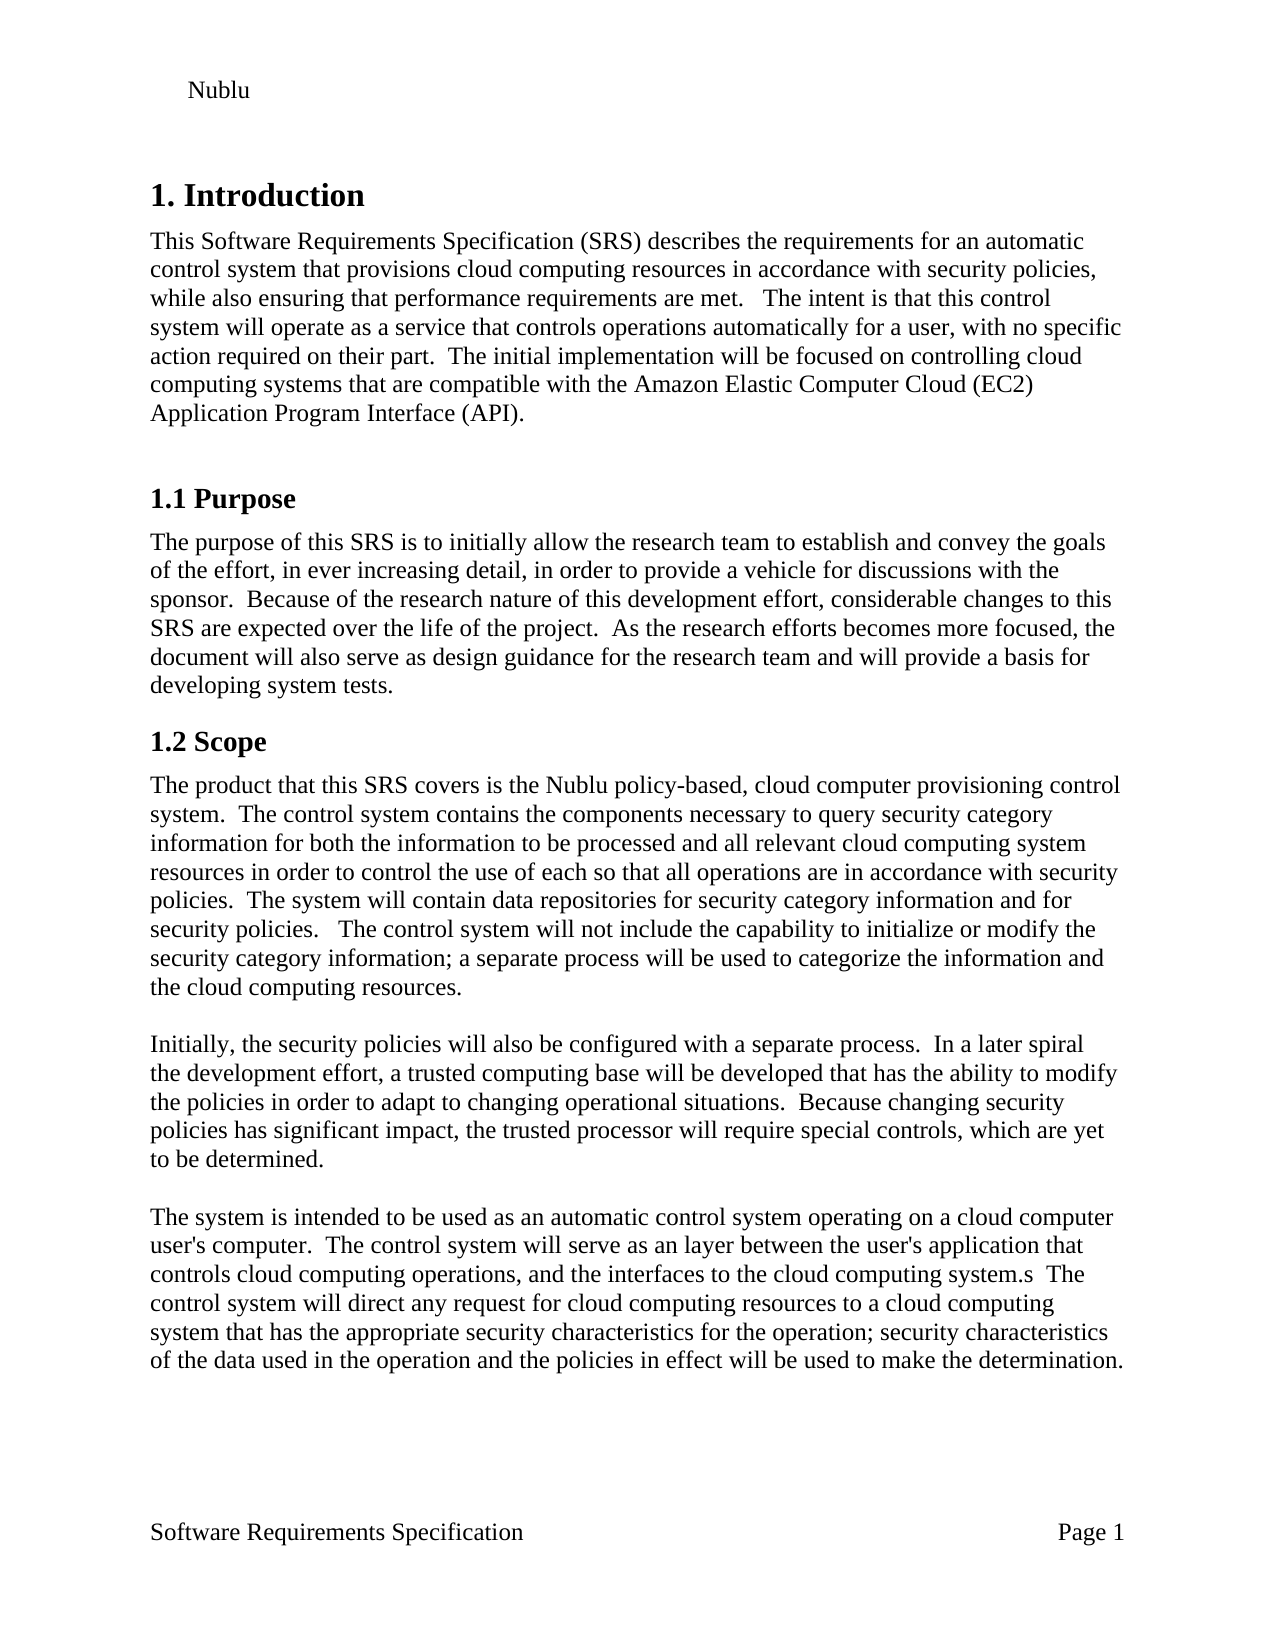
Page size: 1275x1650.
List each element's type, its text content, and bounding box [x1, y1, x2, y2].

text The system is intended to be used as an automatic control system operating on a cloud computer user's computer. The control system will serve as an layer between the user's application that controls cloud computing operations, and the interfaces to the cloud computing system.s The control system will direct any request for cloud computing resources to a cloud computing system that has the appropriate security characteristics for the operation; security characteristics of the data used in the operation and the policies in effect will be used to make the determination. [150, 1202, 1125, 1374]
subtitle 1.1 Purpose [150, 481, 1125, 514]
subtitle 1. Introduction [150, 175, 1125, 213]
text This Software Requirements Specification (SRS) describes the requirements for an automatic control system that provisions cloud computing resources in accordance with security policies, while also ensuring that performance requirements are met. The intent is that this control system will operate as a service that controls operations automatically for a user, with no specific action required on their part. The initial implementation will be focused on controlling cloud computing systems that are compatible with the Amazon Elastic Computer Cloud (EC2) Application Program Interface (API). [150, 226, 1125, 427]
text The purpose of this SRS is to initially allow the research team to establish and convey the goals of the effort, in ever increasing detail, in order to provide a vehicle for discussions with the sponsor. Because of the research nature of this development effort, considerable changes to this SRS are expected over the life of the project. As the research efforts becomes more focused, the document will also serve as design guidance for the research team and will provide a basis for developing system tests. [150, 527, 1125, 699]
subtitle 1.2 Scope [150, 724, 1125, 758]
text The product that this SRS covers is the Nublu policy-based, cloud computer provisioning control system. The control system contains the components necessary to query security category information for both the information to be processed and all relevant cloud computing system resources in order to control the use of each so that all operations are in accordance with security policies. The system will contain data repositories for security category information and for security policies. The control system will not include the capability to initialize or modify the security category information; a separate process will be used to categorize the information and the cloud computing resources. [150, 770, 1125, 1000]
text Initially, the security policies will also be configured with a separate process. In a later spiral the development effort, a trusted computing base will be developed that has the ability to modify the policies in order to adapt to changing operational situations. Because changing security policies has significant impact, the trusted processor will require special controls, which are yet to be determined. [150, 1029, 1125, 1173]
